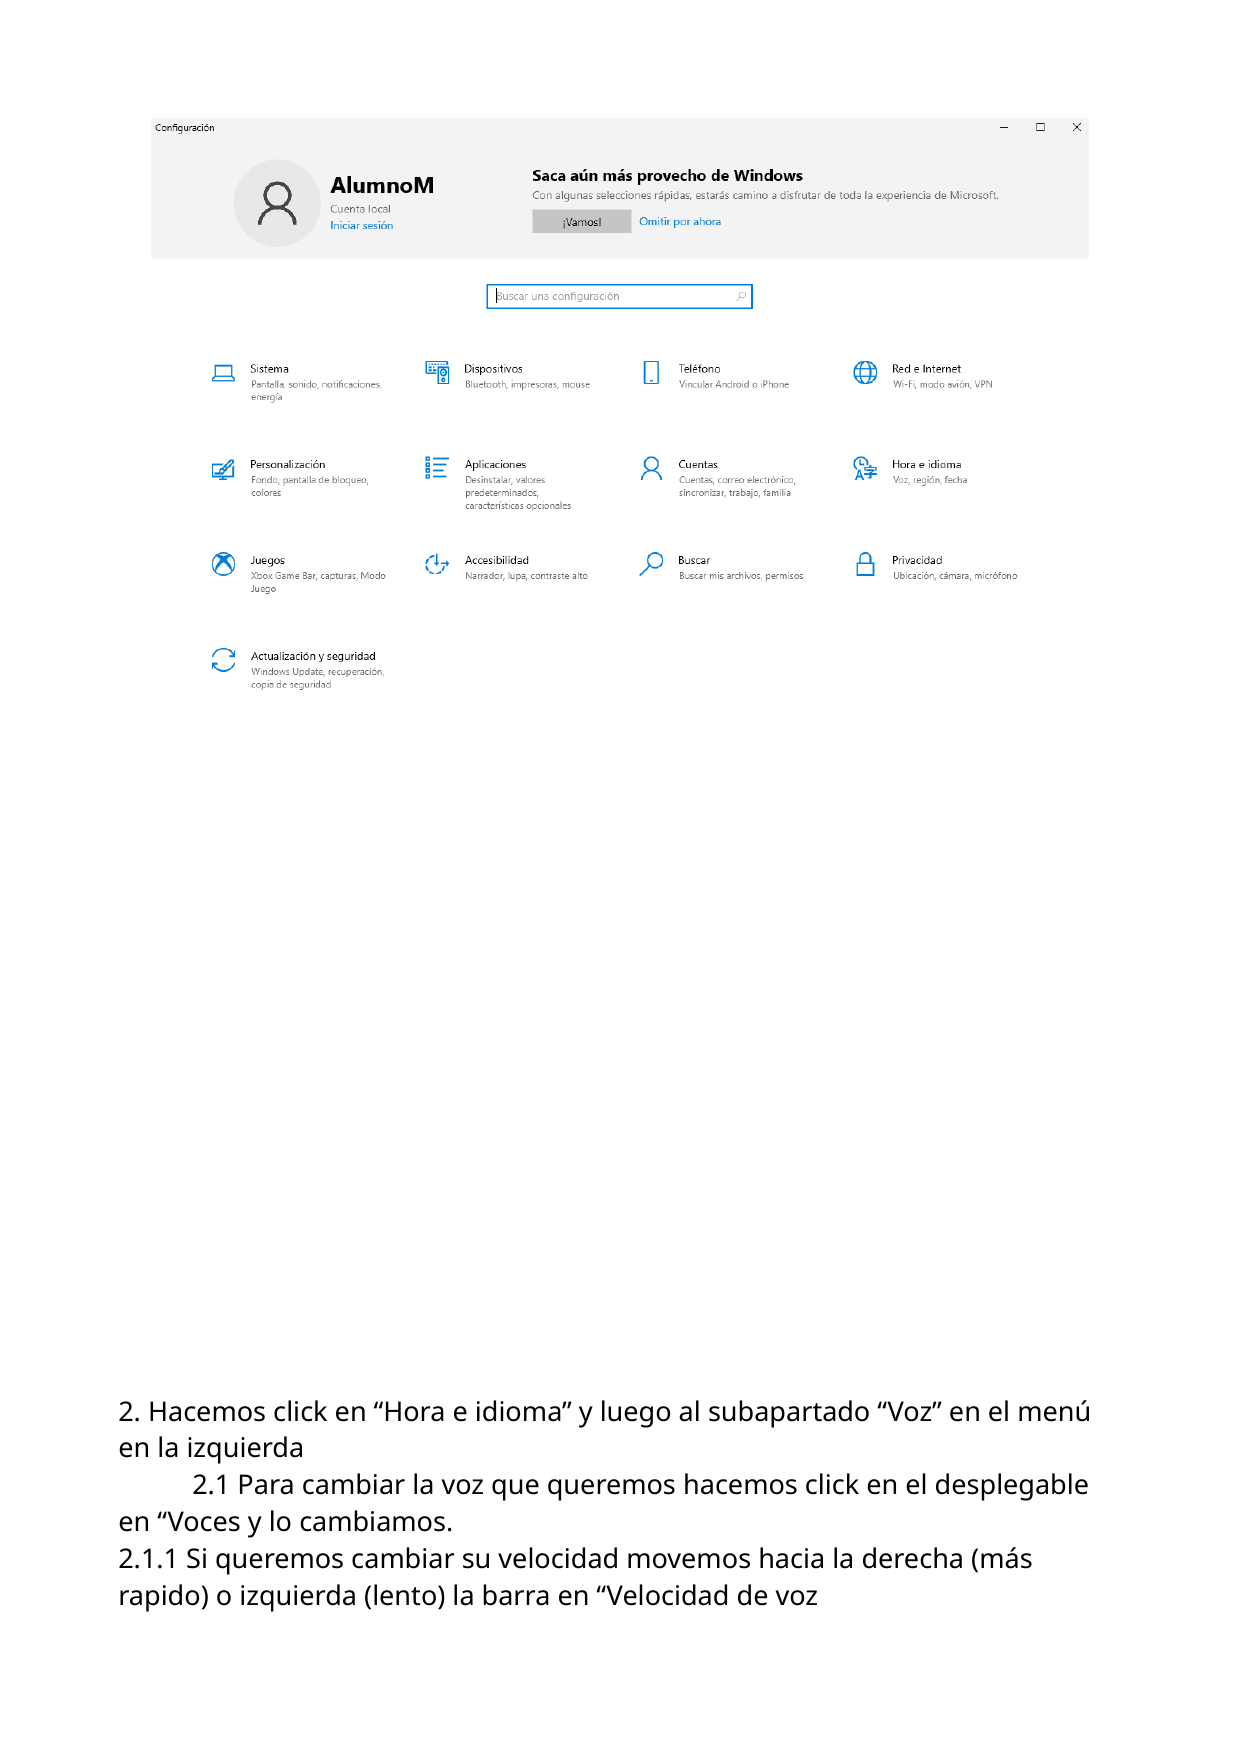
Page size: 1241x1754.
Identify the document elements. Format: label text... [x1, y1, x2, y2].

text 2.1.1 Si queremos cambiar su velocidad movemos hacia la derecha (más rapido) o izquierda (lento) la barra en “Velocidad de voz [118, 1539, 1122, 1613]
picture [151, 118, 1089, 817]
text 2.1 Para cambiar la voz que queremos hacemos click en el desplegable en “Voces y lo cambiamos. [118, 1466, 1122, 1539]
text 2. Hacemos click en “Hora e idioma” y luego al subapartado “Voz” en el menú en la izquierda [118, 1392, 1122, 1466]
